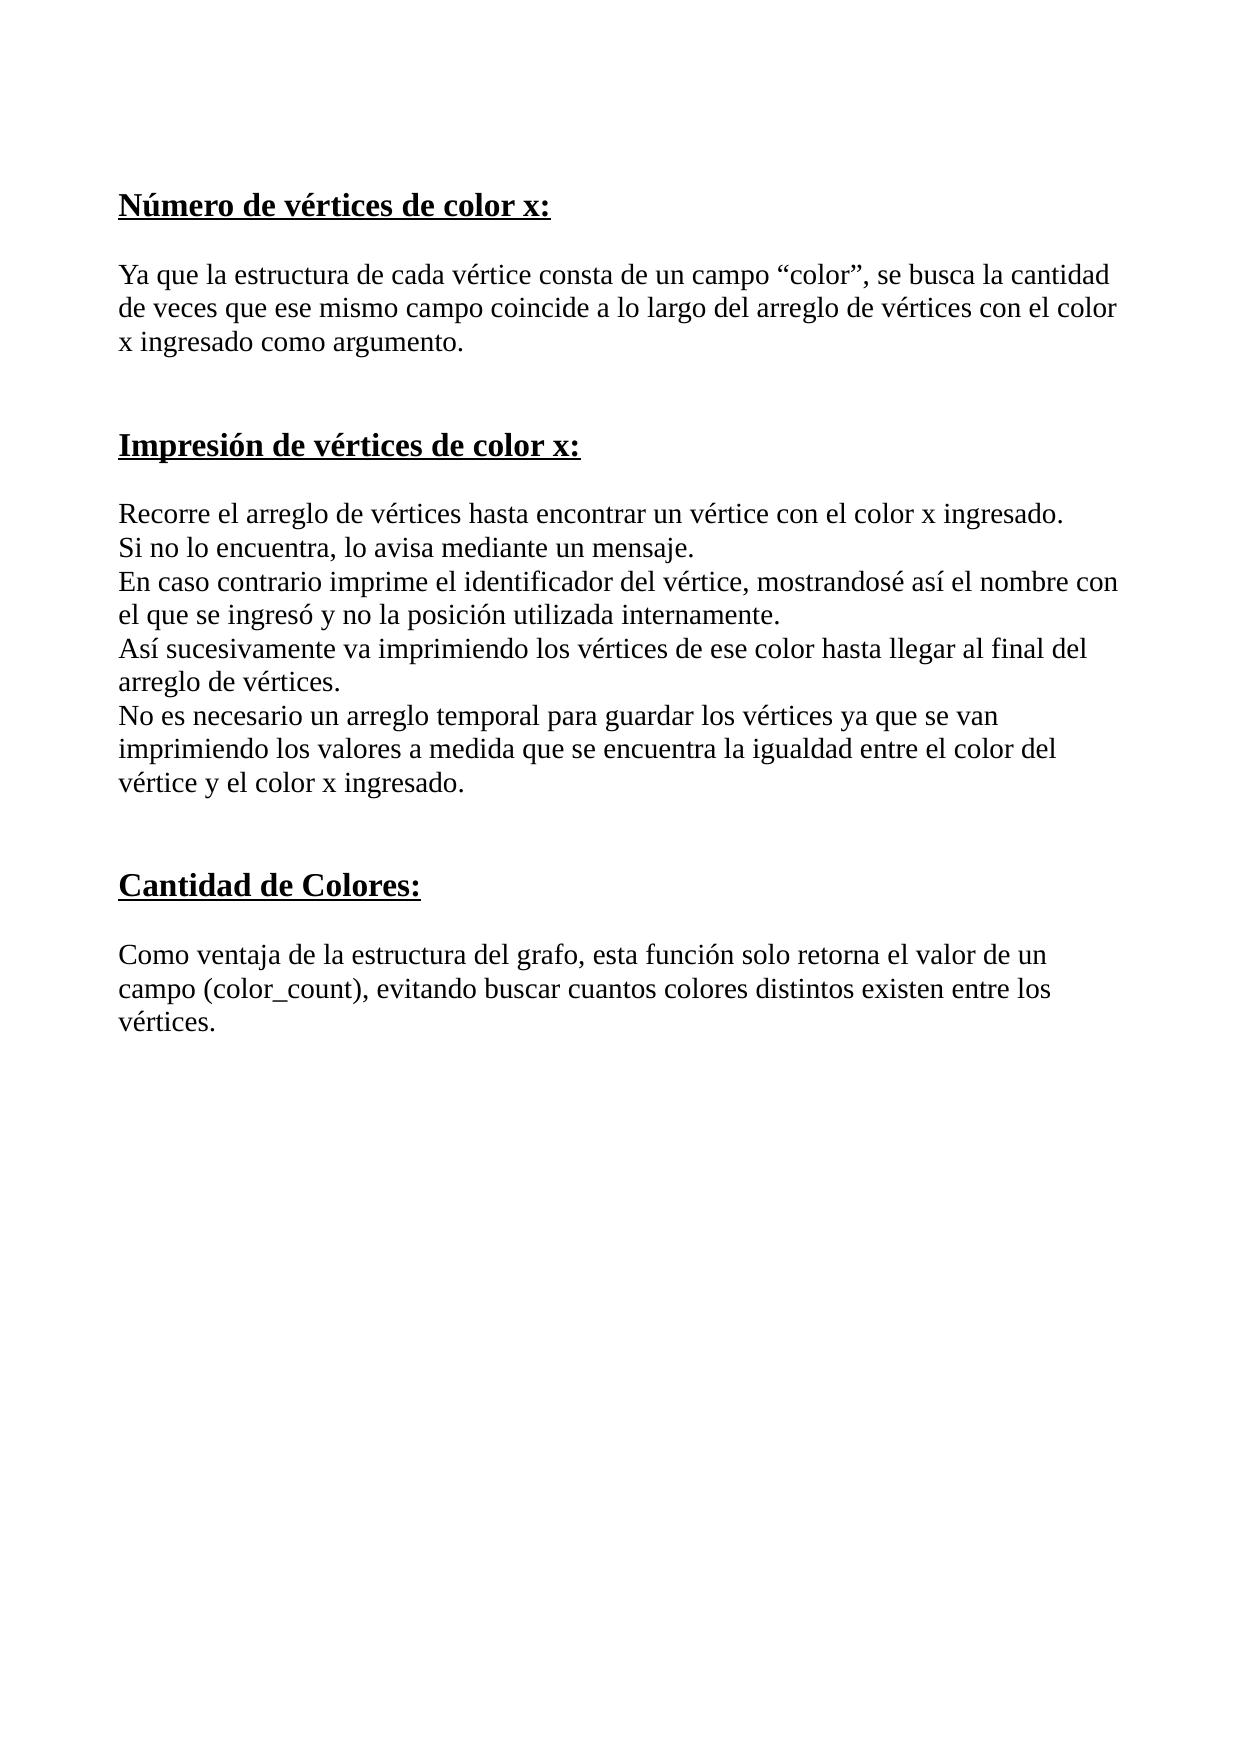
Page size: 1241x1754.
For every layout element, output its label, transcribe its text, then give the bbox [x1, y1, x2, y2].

text En caso contrario imprime el identificador del vértice, mostrandosé así el nombre con el que se ingresó y no la posición utilizada internamente. [118, 564, 1122, 631]
text Ya que la estructura de cada vértice consta de un campo “color”, se busca la cantidad de veces que ese mismo campo coincide a lo largo del arreglo de vértices con el color x ingresado como argumento. [118, 257, 1122, 358]
text Cantidad de Colores: [118, 866, 1122, 904]
text Como ventaja de la estructura del grafo, esta función solo retorna el valor de un campo (color_count), evitando buscar cuantos colores distintos existen entre los vértices. [118, 937, 1122, 1038]
text Recorre el arreglo de vértices hasta encontrar un vértice con el color x ingresado. [118, 497, 1122, 530]
text Si no lo encuentra, lo avisa mediante un mensaje. [118, 530, 1122, 564]
text Impresión de vértices de color x: [118, 425, 1122, 463]
text No es necesario un arreglo temporal para guardar los vértices ya que se van imprimiendo los valores a medida que se encuentra la igualdad entre el color del vértice y el color x ingresado. [118, 698, 1122, 798]
text Así sucesivamente va imprimiendo los vértices de ese color hasta llegar al final del arreglo de vértices. [118, 631, 1122, 698]
text Número de vértices de color x: [118, 185, 1122, 223]
